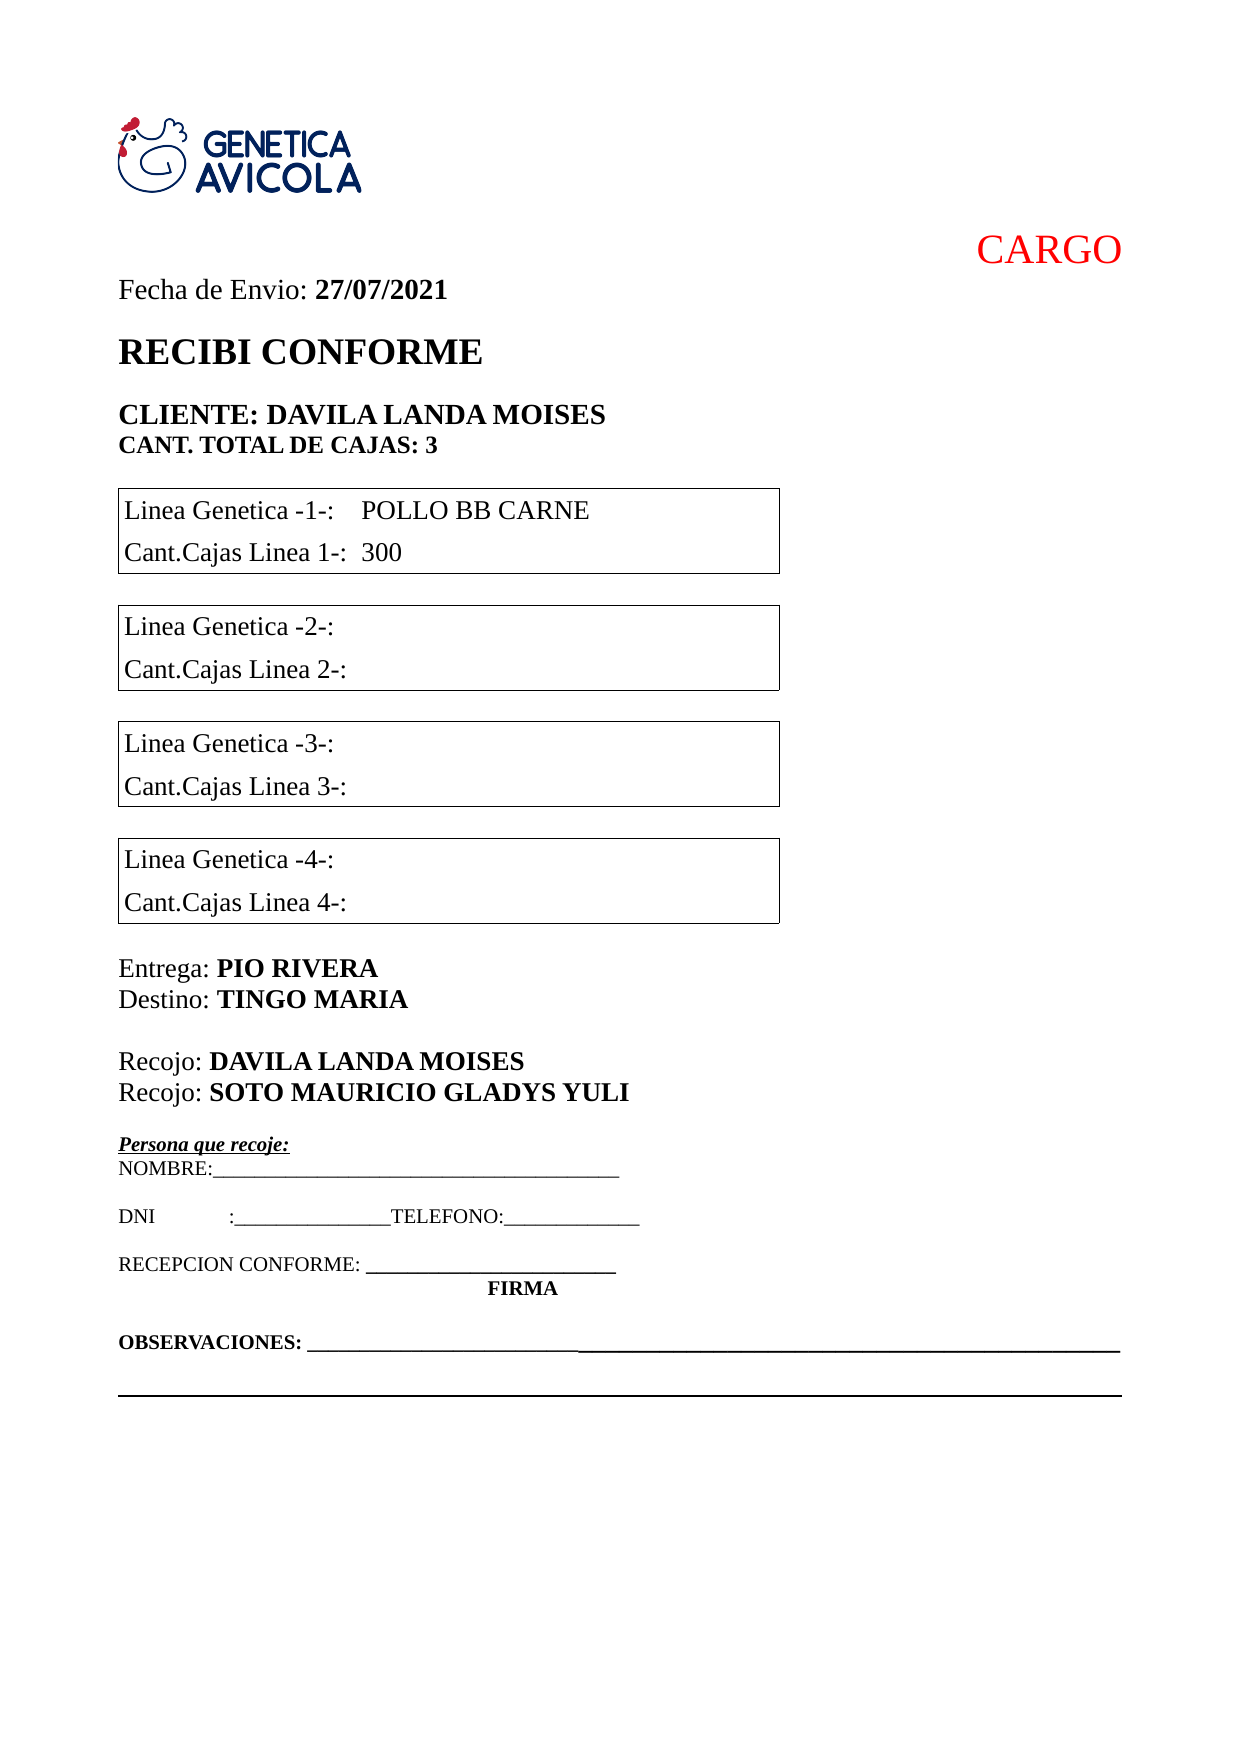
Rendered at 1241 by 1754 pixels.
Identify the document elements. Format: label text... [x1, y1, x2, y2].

table_cell Linea Genetica -4-: [119, 839, 356, 880]
text Destino: TINGO MARIA [118, 983, 1122, 1014]
table_cell [118, 807, 356, 838]
table_cell [356, 839, 779, 880]
text Recojo: DAVILA LANDA MOISES [118, 1045, 1122, 1076]
text Fecha de Envio: 27/07/2021 [118, 272, 1122, 306]
table_cell [356, 647, 779, 690]
table_cell Linea Genetica -3-: [119, 722, 356, 764]
table_cell Cant.Cajas Linea 4-: [119, 880, 356, 923]
text OBSERVACIONES: __________________________________________________________________ [118, 1324, 1122, 1355]
text CANT. TOTAL DE CAJAS: 3 [118, 431, 1122, 459]
table_cell [118, 691, 356, 721]
text FIRMA [118, 1276, 1122, 1300]
text NOMBRE:_______________________________________ [118, 1156, 1122, 1180]
text Persona que recoje: [118, 1132, 1122, 1156]
table_cell [356, 574, 779, 604]
picture [117, 117, 362, 193]
table_cell [356, 722, 779, 764]
text Recojo: SOTO MAURICIO GLADYS YULI [118, 1076, 1122, 1108]
table_cell [356, 606, 779, 647]
table_cell [356, 691, 779, 721]
table_cell Cant.Cajas Linea 1-: [119, 531, 356, 573]
table_cell Cant.Cajas Linea 2-: [119, 647, 356, 690]
table_cell Cant.Cajas Linea 3-: [119, 764, 356, 806]
table_cell Linea Genetica -2-: [119, 606, 356, 647]
text CARGO [118, 224, 1122, 272]
table_cell 300 [356, 531, 779, 573]
text RECIBI CONFORME [118, 330, 1122, 373]
text DNI :_______________TELEFONO:_____________ [118, 1204, 1122, 1228]
text CLIENTE: DAVILA LANDA MOISES [118, 397, 1122, 431]
table_header POLLO BB CARNE [356, 489, 779, 531]
table_cell [118, 574, 356, 604]
text Entrega: PIO RIVERA [118, 952, 1122, 983]
table_cell [356, 764, 779, 806]
table_header Linea Genetica -1-: [119, 489, 356, 531]
table_cell [356, 807, 779, 838]
table_cell [356, 880, 779, 923]
text RECEPCION CONFORME: ________________________ [118, 1252, 1122, 1276]
